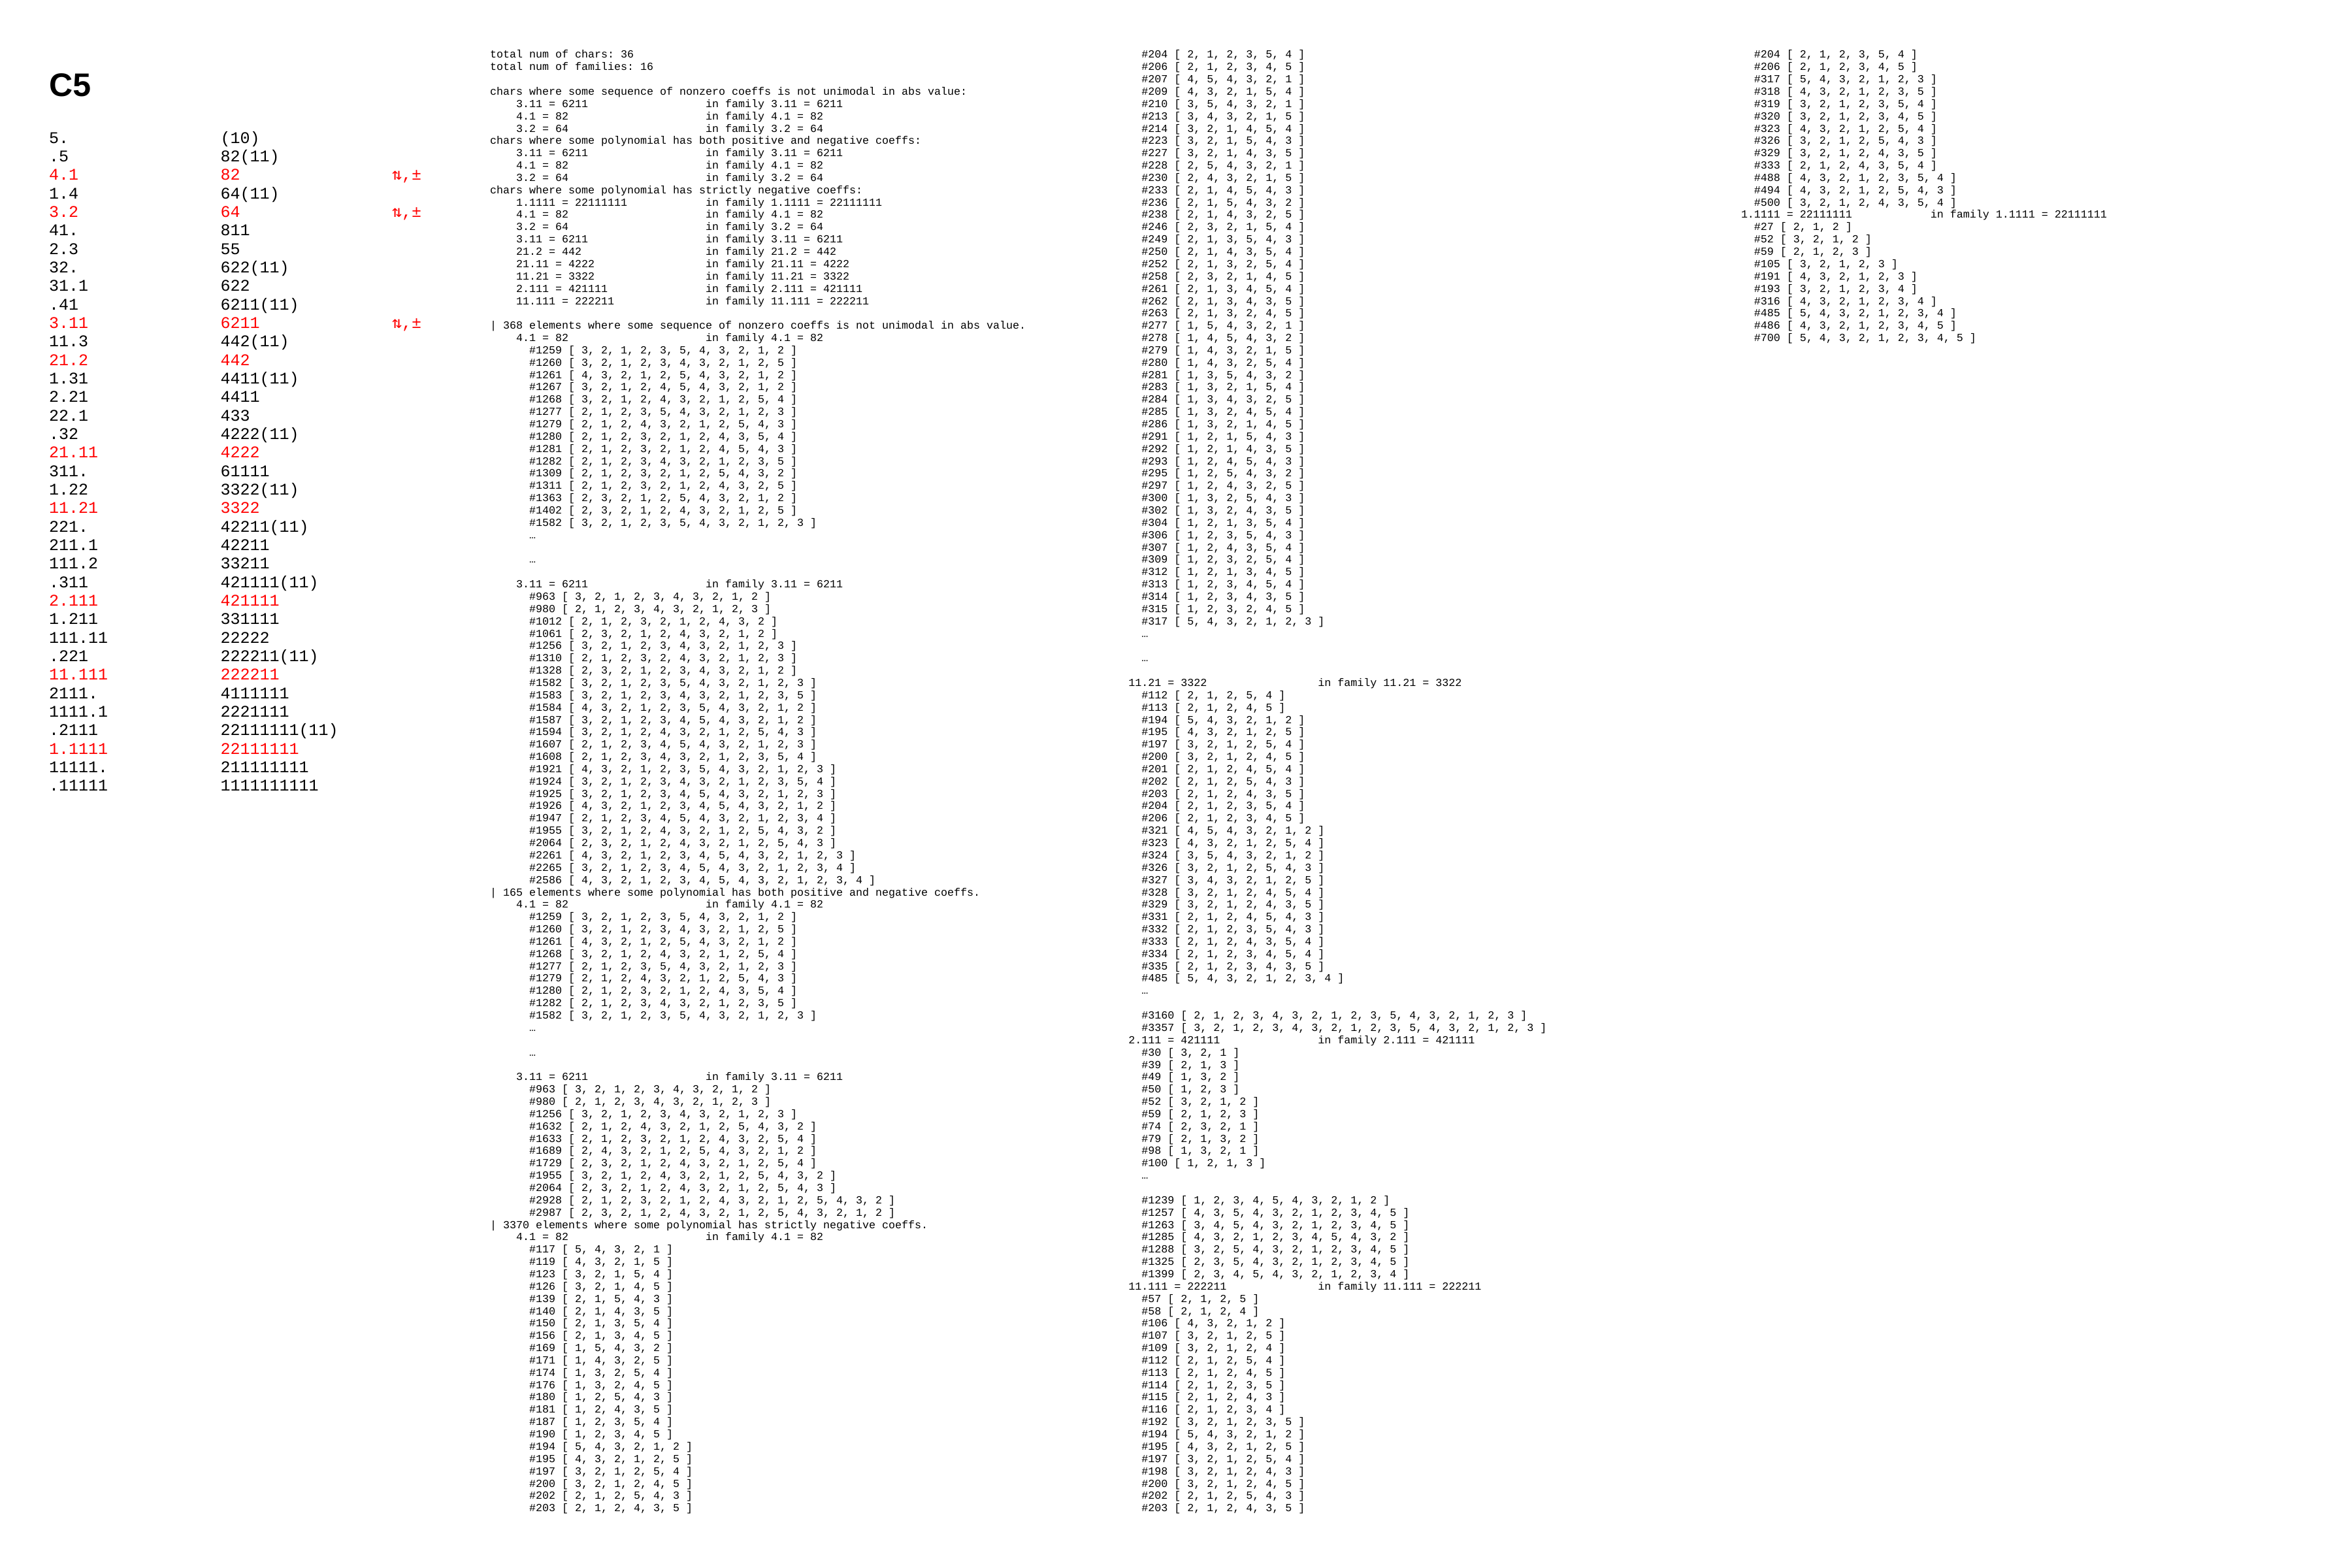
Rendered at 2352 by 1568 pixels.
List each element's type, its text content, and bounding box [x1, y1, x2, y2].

table_cell 82(11) [221, 148, 392, 167]
text #79 [ 2, 1, 3, 2 ] [1102, 1133, 1690, 1145]
table_cell 61111 [221, 463, 392, 482]
table_cell [392, 759, 465, 777]
text #1261 [ 4, 3, 2, 1, 2, 5, 4, 3, 2, 1, 2 ] [490, 369, 1078, 382]
text #214 [ 3, 2, 1, 4, 5, 4 ] [1102, 123, 1690, 135]
text #323 [ 4, 3, 2, 1, 2, 5, 4 ] [1715, 123, 2303, 135]
text | 3370 elements where some polynomial has strictly negative coeffs. [490, 1219, 1078, 1232]
text #328 [ 3, 2, 1, 2, 4, 5, 4 ] [1102, 887, 1690, 899]
text 3.11 = 6211 in family 3.11 = 6211 [490, 148, 1078, 160]
subtitle C5 [49, 65, 465, 103]
table_cell [392, 333, 465, 351]
text #202 [ 2, 1, 2, 5, 4, 3 ] [490, 1490, 1078, 1503]
table_cell 21.11 [49, 444, 220, 463]
table_cell .41 [49, 296, 220, 315]
text #1587 [ 3, 2, 1, 2, 3, 4, 5, 4, 3, 2, 1, 2 ] [490, 714, 1078, 727]
text #123 [ 3, 2, 1, 5, 4 ] [490, 1269, 1078, 1281]
text #206 [ 2, 1, 2, 3, 4, 5 ] [1102, 813, 1690, 825]
table_cell 11.21 [49, 500, 220, 518]
table_cell [392, 518, 465, 537]
text #1926 [ 4, 3, 2, 1, 2, 3, 4, 5, 4, 3, 2, 1, 2 ] [490, 800, 1078, 813]
text | 368 elements where some sequence of nonzero coeffs is not unimodal in abs value. [490, 320, 1078, 333]
text #206 [ 2, 1, 2, 3, 4, 5 ] [1715, 61, 2303, 74]
text #187 [ 1, 2, 3, 5, 4 ] [490, 1416, 1078, 1429]
text … [490, 1022, 1078, 1034]
text #1363 [ 2, 3, 2, 1, 2, 5, 4, 3, 2, 1, 2 ] [490, 493, 1078, 505]
text | 165 elements where some polynomial has both positive and negative coeffs. [490, 887, 1078, 899]
table_cell 4222(11) [221, 426, 392, 444]
text … [490, 554, 1078, 566]
text #2987 [ 2, 3, 2, 1, 2, 4, 3, 2, 1, 2, 5, 4, 3, 2, 1, 2 ] [490, 1207, 1078, 1219]
text #203 [ 2, 1, 2, 4, 3, 5 ] [490, 1503, 1078, 1515]
table_cell 1.211 [49, 611, 220, 629]
text #52 [ 3, 2, 1, 2 ] [1102, 1096, 1690, 1108]
text #3357 [ 3, 2, 1, 2, 3, 4, 3, 2, 1, 2, 3, 5, 4, 3, 2, 1, 2, 3 ] [1102, 1022, 1690, 1034]
text #2064 [ 2, 3, 2, 1, 2, 4, 3, 2, 1, 2, 5, 4, 3 ] [490, 1182, 1078, 1194]
table_cell .221 [49, 648, 220, 666]
table_cell 2111. [49, 685, 220, 704]
text #1281 [ 2, 1, 2, 3, 2, 1, 2, 4, 5, 4, 3 ] [490, 443, 1078, 455]
text #198 [ 3, 2, 1, 2, 4, 3 ] [1102, 1465, 1690, 1478]
text #195 [ 4, 3, 2, 1, 2, 5 ] [490, 1453, 1078, 1465]
text #114 [ 2, 1, 2, 3, 5 ] [1102, 1379, 1690, 1392]
text #176 [ 1, 3, 2, 4, 5 ] [490, 1379, 1078, 1392]
table_cell 111.11 [49, 629, 220, 648]
text #59 [ 2, 1, 2, 3 ] [1715, 246, 2303, 259]
text #171 [ 1, 4, 3, 2, 5 ] [490, 1354, 1078, 1367]
text #194 [ 5, 4, 3, 2, 1, 2 ] [1102, 1429, 1690, 1441]
text #233 [ 2, 1, 4, 5, 4, 3 ] [1102, 184, 1690, 197]
text #1267 [ 3, 2, 1, 2, 4, 5, 4, 3, 2, 1, 2 ] [490, 382, 1078, 394]
table_cell [392, 648, 465, 666]
text #204 [ 2, 1, 2, 3, 5, 4 ] [1102, 49, 1690, 61]
table_cell 11.111 [49, 666, 220, 685]
text #1259 [ 3, 2, 1, 2, 3, 5, 4, 3, 2, 1, 2 ] [490, 344, 1078, 357]
text #1256 [ 3, 2, 1, 2, 3, 4, 3, 2, 1, 2, 3 ] [490, 640, 1078, 653]
table_cell 442(11) [221, 333, 392, 351]
table_cell [392, 537, 465, 555]
table_cell [392, 482, 465, 500]
text #304 [ 1, 2, 1, 3, 5, 4 ] [1102, 517, 1690, 529]
text #1279 [ 2, 1, 2, 4, 3, 2, 1, 2, 5, 4, 3 ] [490, 419, 1078, 431]
text #181 [ 1, 2, 4, 3, 5 ] [490, 1404, 1078, 1416]
table_cell [392, 574, 465, 593]
text #980 [ 2, 1, 2, 3, 4, 3, 2, 1, 2, 3 ] [490, 603, 1078, 615]
table_cell 32. [49, 259, 220, 278]
text 11.21 = 3322 in family 11.21 = 3322 [1102, 678, 1690, 689]
text #1268 [ 3, 2, 1, 2, 4, 3, 2, 1, 2, 5, 4 ] [490, 948, 1078, 960]
text #227 [ 3, 2, 1, 4, 3, 5 ] [1102, 148, 1690, 160]
text #1955 [ 3, 2, 1, 2, 4, 3, 2, 1, 2, 5, 4, 3, 2 ] [490, 1170, 1078, 1182]
table_cell [392, 426, 465, 444]
text #297 [ 1, 2, 4, 3, 2, 5 ] [1102, 480, 1690, 493]
table_cell 11111. [49, 759, 220, 777]
text #1260 [ 3, 2, 1, 2, 3, 4, 3, 2, 1, 2, 5 ] [490, 924, 1078, 936]
text #112 [ 2, 1, 2, 5, 4 ] [1102, 689, 1690, 702]
table_cell 331111 [221, 611, 392, 629]
text #27 [ 2, 1, 2 ] [1715, 221, 2303, 234]
text #1582 [ 3, 2, 1, 2, 3, 5, 4, 3, 2, 1, 2, 3 ] [490, 1010, 1078, 1022]
text #209 [ 4, 3, 2, 1, 5, 4 ] [1102, 86, 1690, 98]
text #1583 [ 3, 2, 1, 2, 3, 4, 3, 2, 1, 2, 3, 5 ] [490, 689, 1078, 702]
text #318 [ 4, 3, 2, 1, 2, 3, 5 ] [1715, 86, 2303, 98]
text 4.1 = 82 in family 4.1 = 82 [490, 899, 1078, 911]
text #1261 [ 4, 3, 2, 1, 2, 5, 4, 3, 2, 1, 2 ] [490, 936, 1078, 948]
text #1280 [ 2, 1, 2, 3, 2, 1, 2, 4, 3, 5, 4 ] [490, 985, 1078, 998]
text 2.111 = 421111 in family 2.111 = 421111 [1102, 1034, 1690, 1047]
table_cell 4111111 [221, 685, 392, 704]
text #2265 [ 3, 2, 1, 2, 3, 4, 5, 4, 3, 2, 1, 2, 3, 4 ] [490, 862, 1078, 874]
text #30 [ 3, 2, 1 ] [1102, 1047, 1690, 1059]
text #2586 [ 4, 3, 2, 1, 2, 3, 4, 5, 4, 3, 2, 1, 2, 3, 4 ] [490, 874, 1078, 887]
text 3.11 = 6211 in family 3.11 = 6211 [490, 1071, 1078, 1084]
text #329 [ 3, 2, 1, 2, 4, 3, 5 ] [1715, 148, 2303, 160]
text #59 [ 2, 1, 2, 3 ] [1102, 1108, 1690, 1120]
text #1280 [ 2, 1, 2, 3, 2, 1, 2, 4, 3, 5, 4 ] [490, 431, 1078, 443]
text #246 [ 2, 3, 2, 1, 5, 4 ] [1102, 221, 1690, 234]
text #200 [ 3, 2, 1, 2, 4, 5 ] [1102, 1478, 1690, 1490]
text 3.2 = 64 in family 3.2 = 64 [490, 172, 1078, 184]
table_cell [392, 370, 465, 389]
text #314 [ 1, 2, 3, 4, 3, 5 ] [1102, 591, 1690, 603]
text #57 [ 2, 1, 2, 5 ] [1102, 1293, 1690, 1305]
text #1582 [ 3, 2, 1, 2, 3, 5, 4, 3, 2, 1, 2, 3 ] [490, 517, 1078, 529]
table_cell .2111 [49, 722, 220, 740]
text #1288 [ 3, 2, 5, 4, 3, 2, 1, 2, 3, 4, 5 ] [1102, 1244, 1690, 1256]
text #1689 [ 2, 4, 3, 2, 1, 2, 5, 4, 3, 2, 1, 2 ] [490, 1145, 1078, 1158]
table_cell 22111111(11) [221, 722, 392, 740]
table_cell [392, 351, 465, 370]
table_cell 55 [221, 240, 392, 259]
text total num of chars: 36 [490, 49, 1078, 61]
text #174 [ 1, 3, 2, 5, 4 ] [490, 1367, 1078, 1379]
text #107 [ 3, 2, 1, 2, 5 ] [1102, 1330, 1690, 1343]
text #200 [ 3, 2, 1, 2, 4, 5 ] [490, 1478, 1078, 1490]
text #281 [ 1, 3, 5, 4, 3, 2 ] [1102, 369, 1690, 382]
text #1268 [ 3, 2, 1, 2, 4, 3, 2, 1, 2, 5, 4 ] [490, 394, 1078, 406]
table_cell [392, 278, 465, 296]
text chars where some polynomial has strictly negative coeffs: [490, 184, 1078, 197]
text 3.11 = 6211 in family 3.11 = 6211 [490, 579, 1078, 591]
text 4.1 = 82 in family 4.1 = 82 [490, 160, 1078, 172]
text 4.1 = 82 in family 4.1 = 82 [490, 333, 1078, 344]
text #317 [ 5, 4, 3, 2, 1, 2, 3 ] [1715, 74, 2303, 86]
table_cell .11111 [49, 777, 220, 796]
text #117 [ 5, 4, 3, 2, 1 ] [490, 1244, 1078, 1256]
text #1277 [ 2, 1, 2, 3, 5, 4, 3, 2, 1, 2, 3 ] [490, 960, 1078, 973]
text #1594 [ 3, 2, 1, 2, 4, 3, 2, 1, 2, 5, 4, 3 ] [490, 727, 1078, 739]
table_cell 41. [49, 222, 220, 240]
table_header (10) [221, 129, 392, 148]
text #203 [ 2, 1, 2, 4, 3, 5 ] [1102, 1503, 1690, 1515]
text … [1102, 653, 1690, 665]
text 11.21 = 3322 in family 11.21 = 3322 [490, 270, 1078, 283]
text #1239 [ 1, 2, 3, 4, 5, 4, 3, 2, 1, 2 ] [1102, 1194, 1690, 1207]
text #50 [ 1, 2, 3 ] [1102, 1084, 1690, 1096]
table_cell 4411(11) [221, 370, 392, 389]
table_cell [392, 259, 465, 278]
text #307 [ 1, 2, 4, 3, 5, 4 ] [1102, 542, 1690, 554]
text #39 [ 2, 1, 3 ] [1102, 1059, 1690, 1071]
text #249 [ 2, 1, 3, 5, 4, 3 ] [1102, 234, 1690, 246]
table_cell 4411 [221, 389, 392, 407]
text #1608 [ 2, 1, 2, 3, 4, 3, 2, 1, 2, 3, 5, 4 ] [490, 751, 1078, 763]
table_cell [392, 500, 465, 518]
table_cell [392, 444, 465, 463]
table_cell 1111.1 [49, 704, 220, 722]
table_cell 64 [221, 204, 392, 222]
text #332 [ 2, 1, 2, 3, 5, 4, 3 ] [1102, 924, 1690, 936]
table_cell [392, 555, 465, 574]
text #263 [ 2, 1, 3, 2, 4, 5 ] [1102, 308, 1690, 320]
table_cell 433 [221, 407, 392, 426]
text … [490, 1047, 1078, 1059]
text #285 [ 1, 3, 2, 4, 5, 4 ] [1102, 406, 1690, 419]
text #197 [ 3, 2, 1, 2, 5, 4 ] [1102, 739, 1690, 751]
text #316 [ 4, 3, 2, 1, 2, 3, 4 ] [1715, 295, 2303, 308]
text #140 [ 2, 1, 4, 3, 5 ] [490, 1305, 1078, 1318]
text #486 [ 4, 3, 2, 1, 2, 3, 4, 5 ] [1715, 320, 2303, 333]
text #195 [ 4, 3, 2, 1, 2, 5 ] [1102, 1441, 1690, 1453]
table_cell 2221111 [221, 704, 392, 722]
table_cell [392, 389, 465, 407]
text #488 [ 4, 3, 2, 1, 2, 3, 5, 4 ] [1715, 172, 2303, 184]
text … [1102, 1170, 1690, 1182]
text #105 [ 3, 2, 1, 2, 3 ] [1715, 259, 2303, 270]
text #193 [ 3, 2, 1, 2, 3, 4 ] [1715, 283, 2303, 295]
text #312 [ 1, 2, 1, 3, 4, 5 ] [1102, 566, 1690, 579]
text #334 [ 2, 1, 2, 3, 4, 5, 4 ] [1102, 948, 1690, 960]
text #58 [ 2, 1, 2, 4 ] [1102, 1305, 1690, 1318]
text #278 [ 1, 4, 5, 4, 3, 2 ] [1102, 333, 1690, 344]
table_cell 82 [221, 167, 392, 185]
table_cell 33211 [221, 555, 392, 574]
table_cell 6211(11) [221, 296, 392, 315]
text #283 [ 1, 3, 2, 1, 5, 4 ] [1102, 382, 1690, 394]
text #280 [ 1, 4, 3, 2, 5, 4 ] [1102, 357, 1690, 369]
table_cell 1.22 [49, 482, 220, 500]
table_cell [392, 666, 465, 685]
text #1282 [ 2, 1, 2, 3, 4, 3, 2, 1, 2, 3, 5 ] [490, 998, 1078, 1010]
text #236 [ 2, 1, 5, 4, 3, 2 ] [1102, 197, 1690, 209]
text 4.1 = 82 in family 4.1 = 82 [490, 209, 1078, 221]
text #292 [ 1, 2, 1, 4, 3, 5 ] [1102, 443, 1690, 455]
text #1061 [ 2, 3, 2, 1, 2, 4, 3, 2, 1, 2 ] [490, 628, 1078, 640]
text #494 [ 4, 3, 2, 1, 2, 5, 4, 3 ] [1715, 184, 2303, 197]
table_cell [392, 722, 465, 740]
table_cell 622 [221, 278, 392, 296]
text #284 [ 1, 3, 4, 3, 2, 5 ] [1102, 394, 1690, 406]
text #190 [ 1, 2, 3, 4, 5 ] [490, 1429, 1078, 1441]
table_cell 1.4 [49, 185, 220, 204]
text #191 [ 4, 3, 2, 1, 2, 3 ] [1715, 270, 2303, 283]
table_cell 222211(11) [221, 648, 392, 666]
text … [1102, 628, 1690, 640]
table_cell 3322(11) [221, 482, 392, 500]
text #112 [ 2, 1, 2, 5, 4 ] [1102, 1354, 1690, 1367]
text 3.11 = 6211 in family 3.11 = 6211 [490, 234, 1078, 246]
text #223 [ 3, 2, 1, 5, 4, 3 ] [1102, 135, 1690, 148]
text #113 [ 2, 1, 2, 4, 5 ] [1102, 1367, 1690, 1379]
text #206 [ 2, 1, 2, 3, 4, 5 ] [1102, 61, 1690, 74]
table_cell [392, 593, 465, 611]
text #180 [ 1, 2, 5, 4, 3 ] [490, 1392, 1078, 1404]
text #74 [ 2, 3, 2, 1 ] [1102, 1120, 1690, 1133]
text 1.1111 = 22111111 in family 1.1111 = 22111111 [490, 197, 1078, 209]
text #1260 [ 3, 2, 1, 2, 3, 4, 3, 2, 1, 2, 5 ] [490, 357, 1078, 369]
text #1257 [ 4, 3, 5, 4, 3, 2, 1, 2, 3, 4, 5 ] [1102, 1207, 1690, 1219]
table_cell 222211 [221, 666, 392, 685]
text chars where some polynomial has both positive and negative coeffs: [490, 135, 1078, 148]
text #195 [ 4, 3, 2, 1, 2, 5 ] [1102, 727, 1690, 739]
text #207 [ 4, 5, 4, 3, 2, 1 ] [1102, 74, 1690, 86]
table_cell 1.1111 [49, 740, 220, 759]
text 4.1 = 82 in family 4.1 = 82 [490, 110, 1078, 123]
text … [490, 529, 1078, 542]
table_cell [392, 240, 465, 259]
table_cell .32 [49, 426, 220, 444]
table_cell [392, 777, 465, 796]
table_cell 1111111111 [221, 777, 392, 796]
text #963 [ 3, 2, 1, 2, 3, 4, 3, 2, 1, 2 ] [490, 591, 1078, 603]
text #1256 [ 3, 2, 1, 2, 3, 4, 3, 2, 1, 2, 3 ] [490, 1108, 1078, 1120]
text #109 [ 3, 2, 1, 2, 4 ] [1102, 1343, 1690, 1354]
table_cell 21.2 [49, 351, 220, 370]
text total num of families: 16 [490, 61, 1078, 74]
text #261 [ 2, 1, 3, 4, 5, 4 ] [1102, 283, 1690, 295]
table_cell [392, 463, 465, 482]
table_cell 2.3 [49, 240, 220, 259]
table_cell [392, 222, 465, 240]
text #202 [ 2, 1, 2, 5, 4, 3 ] [1102, 1490, 1690, 1503]
text #202 [ 2, 1, 2, 5, 4, 3 ] [1102, 776, 1690, 788]
table_cell 42211(11) [221, 518, 392, 537]
text #238 [ 2, 1, 4, 3, 2, 5 ] [1102, 209, 1690, 221]
table_cell 6211 [221, 315, 392, 333]
text #203 [ 2, 1, 2, 4, 3, 5 ] [1102, 788, 1690, 800]
text #204 [ 2, 1, 2, 3, 5, 4 ] [1715, 49, 2303, 61]
text #106 [ 4, 3, 2, 1, 2 ] [1102, 1318, 1690, 1330]
text #1277 [ 2, 1, 2, 3, 5, 4, 3, 2, 1, 2, 3 ] [490, 406, 1078, 419]
table_cell 22111111 [221, 740, 392, 759]
text #1325 [ 2, 3, 5, 4, 3, 2, 1, 2, 3, 4, 5 ] [1102, 1256, 1690, 1269]
table_cell ⇅,± [392, 204, 465, 222]
text #115 [ 2, 1, 2, 4, 3 ] [1102, 1392, 1690, 1404]
text #228 [ 2, 5, 4, 3, 2, 1 ] [1102, 160, 1690, 172]
text 3.2 = 64 in family 3.2 = 64 [490, 123, 1078, 135]
text #326 [ 3, 2, 1, 2, 5, 4, 3 ] [1715, 135, 2303, 148]
table_cell 211.1 [49, 537, 220, 555]
text #197 [ 3, 2, 1, 2, 5, 4 ] [490, 1465, 1078, 1478]
table_cell 311. [49, 463, 220, 482]
text #313 [ 1, 2, 3, 4, 5, 4 ] [1102, 579, 1690, 591]
text #204 [ 2, 1, 2, 3, 5, 4 ] [1102, 800, 1690, 813]
text #1279 [ 2, 1, 2, 4, 3, 2, 1, 2, 5, 4, 3 ] [490, 973, 1078, 985]
table_cell [392, 296, 465, 315]
text #980 [ 2, 1, 2, 3, 4, 3, 2, 1, 2, 3 ] [490, 1096, 1078, 1108]
text #194 [ 5, 4, 3, 2, 1, 2 ] [1102, 714, 1690, 727]
text #250 [ 2, 1, 4, 3, 5, 4 ] [1102, 246, 1690, 259]
text 21.2 = 442 in family 21.2 = 442 [490, 246, 1078, 259]
table_cell .5 [49, 148, 220, 167]
table_cell [392, 185, 465, 204]
text #500 [ 3, 2, 1, 2, 4, 3, 5, 4 ] [1715, 197, 2303, 209]
text #1310 [ 2, 1, 2, 3, 2, 4, 3, 2, 1, 2, 3 ] [490, 653, 1078, 665]
table_cell 211111111 [221, 759, 392, 777]
text #291 [ 1, 2, 1, 5, 4, 3 ] [1102, 431, 1690, 443]
text #319 [ 3, 2, 1, 2, 3, 5, 4 ] [1715, 98, 2303, 110]
text #150 [ 2, 1, 3, 5, 4 ] [490, 1318, 1078, 1330]
text #201 [ 2, 1, 2, 4, 5, 4 ] [1102, 763, 1690, 776]
text #329 [ 3, 2, 1, 2, 4, 3, 5 ] [1102, 899, 1690, 911]
table_cell 2.21 [49, 389, 220, 407]
text #230 [ 2, 4, 3, 2, 1, 5 ] [1102, 172, 1690, 184]
text #323 [ 4, 3, 2, 1, 2, 5, 4 ] [1102, 838, 1690, 850]
text #315 [ 1, 2, 3, 2, 4, 5 ] [1102, 603, 1690, 615]
table_cell 3.11 [49, 315, 220, 333]
table_cell [392, 685, 465, 704]
text 2.111 = 421111 in family 2.111 = 421111 [490, 283, 1078, 295]
text #1282 [ 2, 1, 2, 3, 4, 3, 2, 1, 2, 3, 5 ] [490, 455, 1078, 468]
text #1311 [ 2, 1, 2, 3, 2, 1, 2, 4, 3, 2, 5 ] [490, 480, 1078, 493]
text #327 [ 3, 4, 3, 2, 1, 2, 5 ] [1102, 874, 1690, 887]
text #1263 [ 3, 4, 5, 4, 3, 2, 1, 2, 3, 4, 5 ] [1102, 1219, 1690, 1232]
text #1285 [ 4, 3, 2, 1, 2, 3, 4, 5, 4, 3, 2 ] [1102, 1232, 1690, 1244]
table_header 5. [49, 129, 220, 148]
text #126 [ 3, 2, 1, 4, 5 ] [490, 1281, 1078, 1293]
text #333 [ 2, 1, 2, 4, 3, 5, 4 ] [1102, 936, 1690, 948]
text #1633 [ 2, 1, 2, 3, 2, 1, 2, 4, 3, 2, 5, 4 ] [490, 1133, 1078, 1145]
text #326 [ 3, 2, 1, 2, 5, 4, 3 ] [1102, 862, 1690, 874]
table_cell 4222 [221, 444, 392, 463]
text #1729 [ 2, 3, 2, 1, 2, 4, 3, 2, 1, 2, 5, 4 ] [490, 1158, 1078, 1170]
table_cell 2.111 [49, 593, 220, 611]
text #200 [ 3, 2, 1, 2, 4, 5 ] [1102, 751, 1690, 763]
text #139 [ 2, 1, 5, 4, 3 ] [490, 1293, 1078, 1305]
text #333 [ 2, 1, 2, 4, 3, 5, 4 ] [1715, 160, 2303, 172]
text #293 [ 1, 2, 4, 5, 4, 3 ] [1102, 455, 1690, 468]
text #192 [ 3, 2, 1, 2, 3, 5 ] [1102, 1416, 1690, 1429]
text #100 [ 1, 2, 1, 3 ] [1102, 1158, 1690, 1170]
text #2928 [ 2, 1, 2, 3, 2, 1, 2, 4, 3, 2, 1, 2, 5, 4, 3, 2 ] [490, 1194, 1078, 1207]
table_cell 3322 [221, 500, 392, 518]
text #963 [ 3, 2, 1, 2, 3, 4, 3, 2, 1, 2 ] [490, 1084, 1078, 1096]
table_cell 11.3 [49, 333, 220, 351]
table_cell 22222 [221, 629, 392, 648]
text #1582 [ 3, 2, 1, 2, 3, 5, 4, 3, 2, 1, 2, 3 ] [490, 678, 1078, 689]
text #1012 [ 2, 1, 2, 3, 2, 1, 2, 4, 3, 2 ] [490, 615, 1078, 628]
text 4.1 = 82 in family 4.1 = 82 [490, 1232, 1078, 1244]
text #2261 [ 4, 3, 2, 1, 2, 3, 4, 5, 4, 3, 2, 1, 2, 3 ] [490, 850, 1078, 862]
text #116 [ 2, 1, 2, 3, 4 ] [1102, 1404, 1690, 1416]
text #52 [ 3, 2, 1, 2 ] [1715, 234, 2303, 246]
text #331 [ 2, 1, 2, 4, 5, 4, 3 ] [1102, 911, 1690, 924]
text #300 [ 1, 3, 2, 5, 4, 3 ] [1102, 493, 1690, 505]
text #258 [ 2, 3, 2, 1, 4, 5 ] [1102, 270, 1690, 283]
text #1607 [ 2, 1, 2, 3, 4, 5, 4, 3, 2, 1, 2, 3 ] [490, 739, 1078, 751]
text #2064 [ 2, 3, 2, 1, 2, 4, 3, 2, 1, 2, 5, 4, 3 ] [490, 838, 1078, 850]
text chars where some sequence of nonzero coeffs is not unimodal in abs value: [490, 86, 1078, 98]
text #262 [ 2, 1, 3, 4, 3, 5 ] [1102, 295, 1690, 308]
text #295 [ 1, 2, 5, 4, 3, 2 ] [1102, 468, 1690, 480]
text #1399 [ 2, 3, 4, 5, 4, 3, 2, 1, 2, 3, 4 ] [1102, 1269, 1690, 1281]
text #335 [ 2, 1, 2, 3, 4, 3, 5 ] [1102, 960, 1690, 973]
table_header [392, 129, 465, 148]
table_cell [392, 704, 465, 722]
text #700 [ 5, 4, 3, 2, 1, 2, 3, 4, 5 ] [1715, 333, 2303, 344]
table_cell 22.1 [49, 407, 220, 426]
text 3.11 = 6211 in family 3.11 = 6211 [490, 98, 1078, 110]
table_cell [392, 740, 465, 759]
table_cell ⇅,± [392, 167, 465, 185]
table_cell 3.2 [49, 204, 220, 222]
text #277 [ 1, 5, 4, 3, 2, 1 ] [1102, 320, 1690, 333]
table_cell ⇅,± [392, 315, 465, 333]
text #1947 [ 2, 1, 2, 3, 4, 5, 4, 3, 2, 1, 2, 3, 4 ] [490, 813, 1078, 825]
text #113 [ 2, 1, 2, 4, 5 ] [1102, 702, 1690, 714]
table_cell 31.1 [49, 278, 220, 296]
text #1925 [ 3, 2, 1, 2, 3, 4, 5, 4, 3, 2, 1, 2, 3 ] [490, 788, 1078, 800]
text #1309 [ 2, 1, 2, 3, 2, 1, 2, 5, 4, 3, 2 ] [490, 468, 1078, 480]
text #279 [ 1, 4, 3, 2, 1, 5 ] [1102, 344, 1690, 357]
text #3160 [ 2, 1, 2, 3, 4, 3, 2, 1, 2, 3, 5, 4, 3, 2, 1, 2, 3 ] [1102, 1010, 1690, 1022]
text #1921 [ 4, 3, 2, 1, 2, 3, 5, 4, 3, 2, 1, 2, 3 ] [490, 763, 1078, 776]
text #98 [ 1, 3, 2, 1 ] [1102, 1145, 1690, 1158]
table_cell 4.1 [49, 167, 220, 185]
text #320 [ 3, 2, 1, 2, 3, 4, 5 ] [1715, 110, 2303, 123]
text #169 [ 1, 5, 4, 3, 2 ] [490, 1343, 1078, 1354]
text #119 [ 4, 3, 2, 1, 5 ] [490, 1256, 1078, 1269]
text #1955 [ 3, 2, 1, 2, 4, 3, 2, 1, 2, 5, 4, 3, 2 ] [490, 825, 1078, 838]
text #302 [ 1, 3, 2, 4, 3, 5 ] [1102, 505, 1690, 517]
text #1328 [ 2, 3, 2, 1, 2, 3, 4, 3, 2, 1, 2 ] [490, 665, 1078, 678]
text 11.111 = 222211 in family 11.111 = 222211 [490, 295, 1078, 308]
table_cell [392, 148, 465, 167]
text #1924 [ 3, 2, 1, 2, 3, 4, 3, 2, 1, 2, 3, 5, 4 ] [490, 776, 1078, 788]
text #156 [ 2, 1, 3, 4, 5 ] [490, 1330, 1078, 1343]
table_cell 622(11) [221, 259, 392, 278]
text #321 [ 4, 5, 4, 3, 2, 1, 2 ] [1102, 825, 1690, 838]
text #210 [ 3, 5, 4, 3, 2, 1 ] [1102, 98, 1690, 110]
table_cell 811 [221, 222, 392, 240]
table_cell [392, 611, 465, 629]
table_cell [392, 407, 465, 426]
table_cell 442 [221, 351, 392, 370]
text #309 [ 1, 2, 3, 2, 5, 4 ] [1102, 554, 1690, 566]
table_cell 64(11) [221, 185, 392, 204]
text #1259 [ 3, 2, 1, 2, 3, 5, 4, 3, 2, 1, 2 ] [490, 911, 1078, 924]
text #1632 [ 2, 1, 2, 4, 3, 2, 1, 2, 5, 4, 3, 2 ] [490, 1120, 1078, 1133]
text #286 [ 1, 3, 2, 1, 4, 5 ] [1102, 419, 1690, 431]
table_cell 221. [49, 518, 220, 537]
text #485 [ 5, 4, 3, 2, 1, 2, 3, 4 ] [1102, 973, 1690, 985]
table_cell 421111(11) [221, 574, 392, 593]
text 3.2 = 64 in family 3.2 = 64 [490, 221, 1078, 234]
table_cell 421111 [221, 593, 392, 611]
text #194 [ 5, 4, 3, 2, 1, 2 ] [490, 1441, 1078, 1453]
table_cell .311 [49, 574, 220, 593]
table_cell 1.31 [49, 370, 220, 389]
text #485 [ 5, 4, 3, 2, 1, 2, 3, 4 ] [1715, 308, 2303, 320]
table_cell 42211 [221, 537, 392, 555]
text #1402 [ 2, 3, 2, 1, 2, 4, 3, 2, 1, 2, 5 ] [490, 505, 1078, 517]
text #49 [ 1, 3, 2 ] [1102, 1071, 1690, 1084]
text #197 [ 3, 2, 1, 2, 5, 4 ] [1102, 1453, 1690, 1465]
table_cell 111.2 [49, 555, 220, 574]
text #324 [ 3, 5, 4, 3, 2, 1, 2 ] [1102, 850, 1690, 862]
text 11.111 = 222211 in family 11.111 = 222211 [1102, 1281, 1690, 1293]
text #317 [ 5, 4, 3, 2, 1, 2, 3 ] [1102, 615, 1690, 628]
text … [1102, 985, 1690, 998]
text #1584 [ 4, 3, 2, 1, 2, 3, 5, 4, 3, 2, 1, 2 ] [490, 702, 1078, 714]
text 21.11 = 4222 in family 21.11 = 4222 [490, 259, 1078, 270]
text #213 [ 3, 4, 3, 2, 1, 5 ] [1102, 110, 1690, 123]
table_cell [392, 629, 465, 648]
text #306 [ 1, 2, 3, 5, 4, 3 ] [1102, 529, 1690, 542]
text #252 [ 2, 1, 3, 2, 5, 4 ] [1102, 259, 1690, 270]
text 1.1111 = 22111111 in family 1.1111 = 22111111 [1715, 209, 2303, 221]
